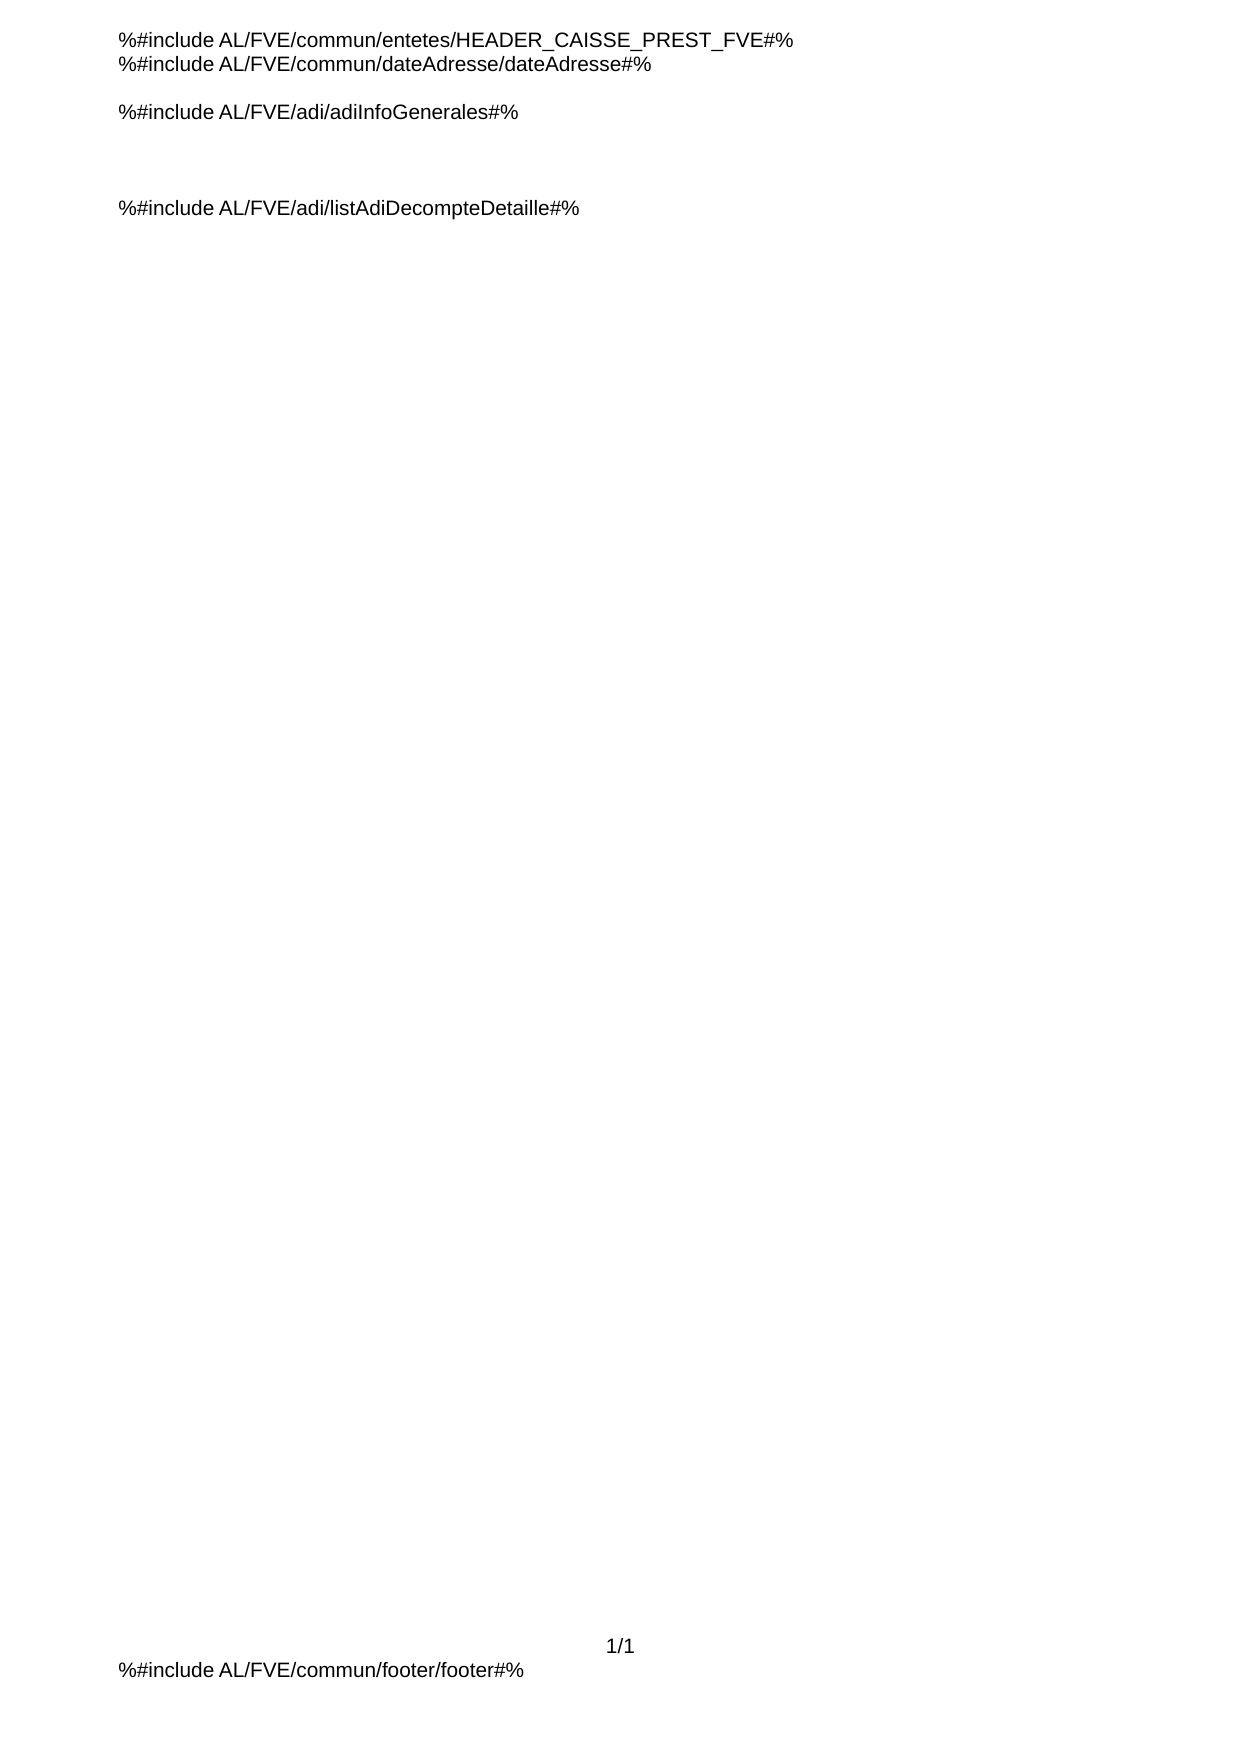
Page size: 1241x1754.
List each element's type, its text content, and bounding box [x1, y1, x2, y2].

text %#include AL/FVE/adi/adiInfoGenerales#% [118, 100, 1122, 124]
text %#include AL/FVE/commun/dateAdresse/dateAdresse#% [118, 52, 1122, 76]
text %#include AL/FVE/adi/listAdiDecompteDetaille#% [118, 196, 1122, 220]
text %#include AL/FVE/commun/entetes/HEADER_CAISSE_PREST_FVE#% [118, 28, 1122, 52]
